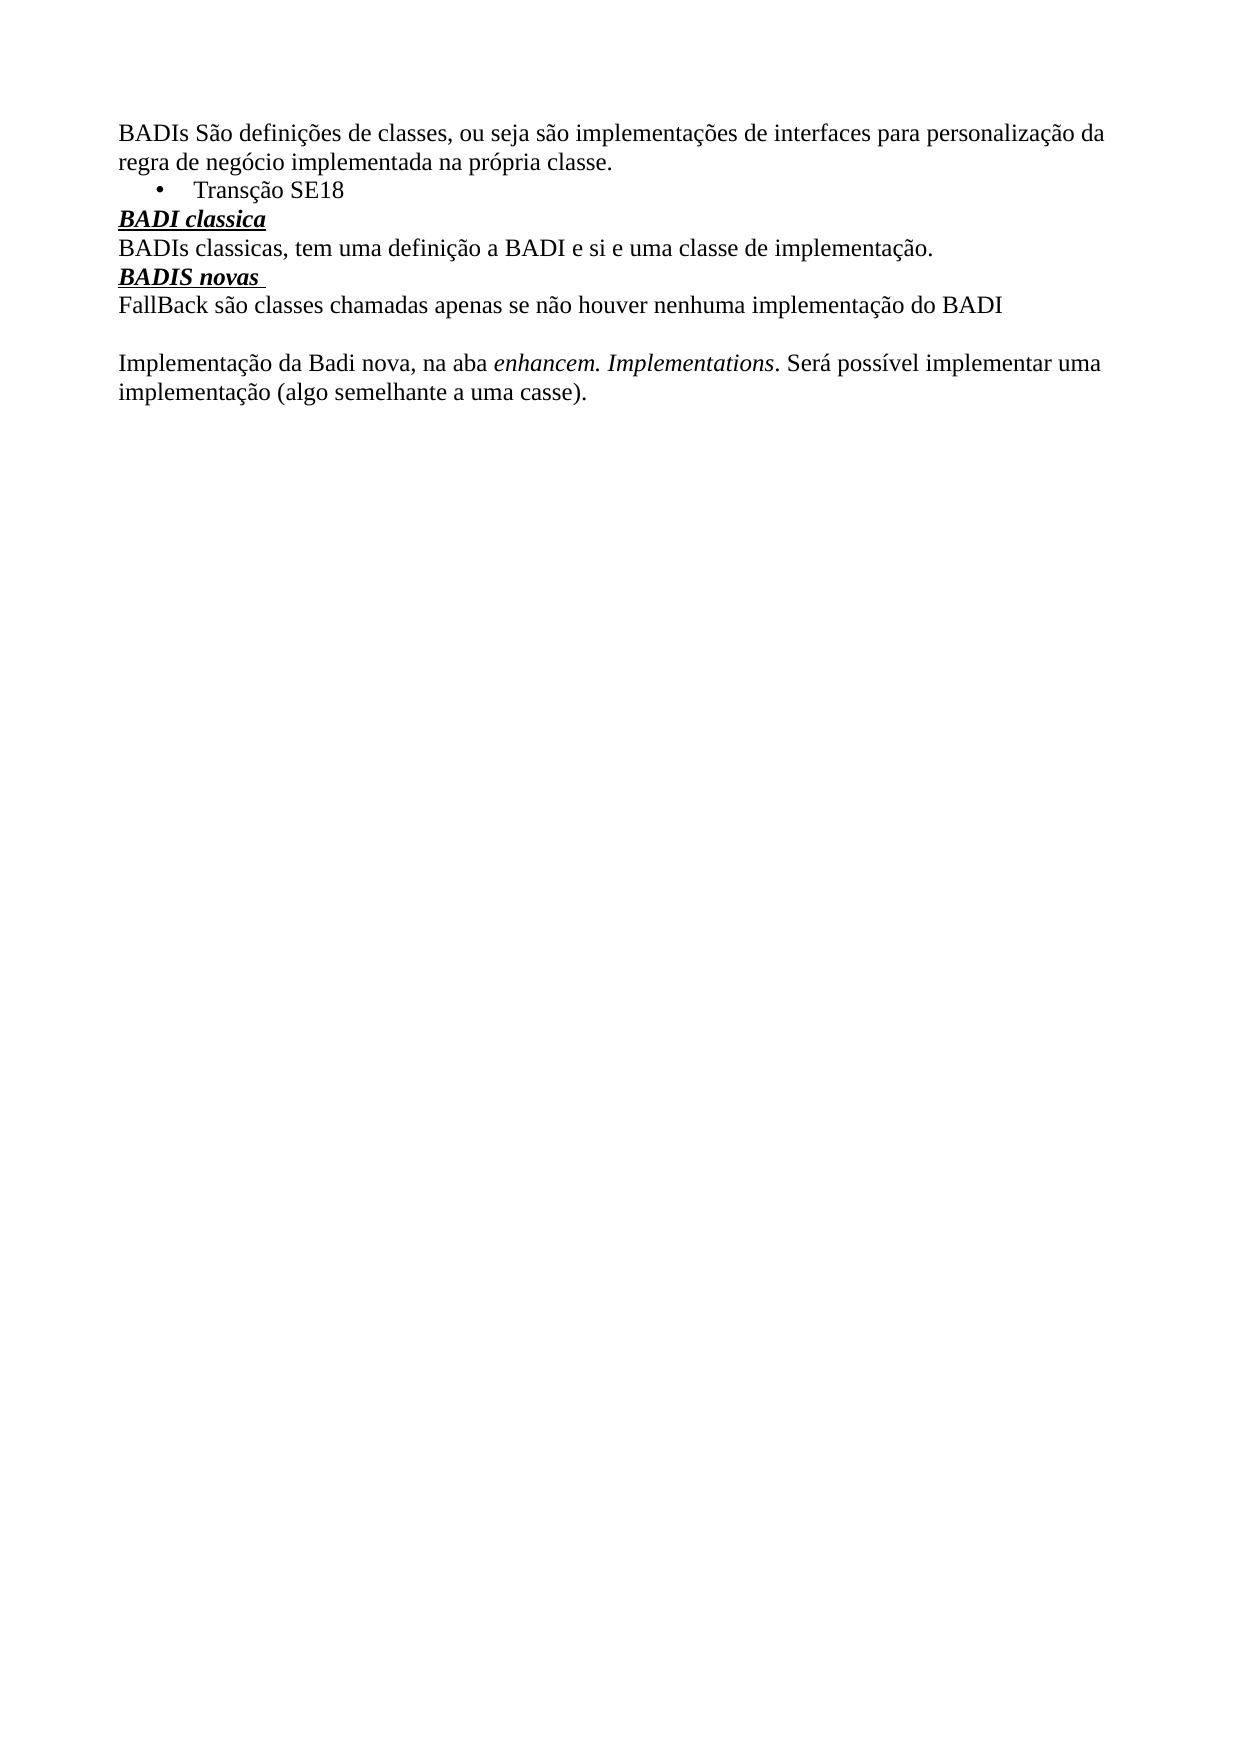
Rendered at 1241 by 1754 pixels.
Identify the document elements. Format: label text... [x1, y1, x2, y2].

text BADIS novas [118, 262, 1122, 291]
text BADI classica [118, 204, 1122, 233]
list Transção SE18 [156, 176, 1122, 204]
text FallBack são classes chamadas apenas se não houver nenhuma implementação do BADI [118, 291, 1122, 319]
text Implementação da Badi nova, na aba enhancem. Implementations. Será possível implementar uma implementação (algo semelhante a uma casse). [118, 348, 1122, 406]
text BADIs São definições de classes, ou seja são implementações de interfaces para personalização da regra de negócio implementada na própria classe. [118, 118, 1122, 176]
text BADIs classicas, tem uma definição a BADI e si e uma classe de implementação. [118, 233, 1122, 262]
